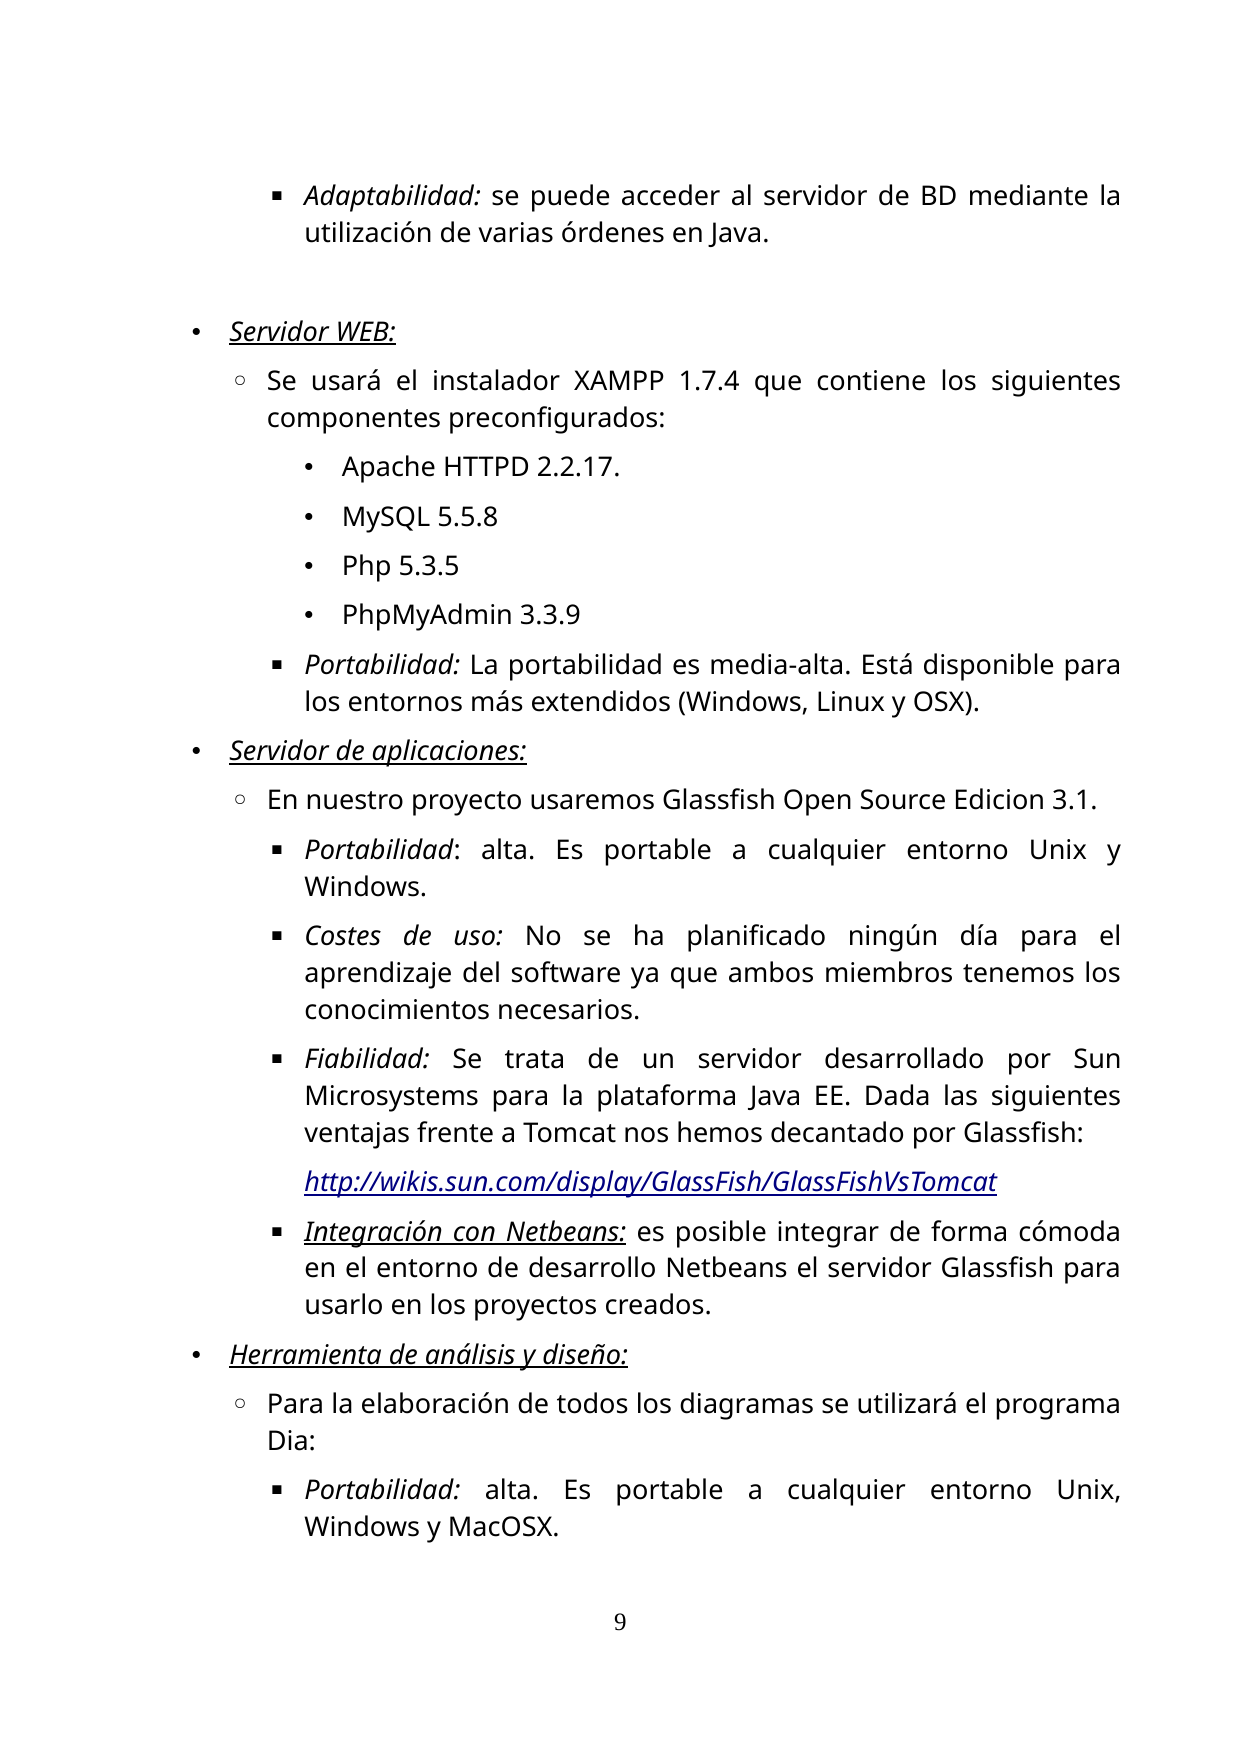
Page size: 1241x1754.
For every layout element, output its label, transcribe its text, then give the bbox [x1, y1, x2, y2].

list MySQL 5.5.8 [304, 497, 1122, 534]
list Servidor WEB: [192, 312, 1122, 349]
list Servidor de aplicaciones: [192, 731, 1122, 768]
list Php 5.3.5 [304, 546, 1122, 583]
list Portabilidad: alta. Es portable a cualquier entorno Unix y Windows. [267, 830, 1122, 904]
list Fiabilidad: Se trata de un servidor desarrollado por Sun Microsystems para la plataforma Java EE. Dada las siguientes ventajas frente a Tomcat nos hemos decantado por Glassfish: [267, 1039, 1122, 1150]
list Portabilidad: alta. Es portable a cualquier entorno Unix, Windows y MacOSX. [267, 1471, 1122, 1544]
list Apache HTTPD 2.2.17. [304, 448, 1122, 484]
list Se usará el instalador XAMPP 1.7.4 que contiene los siguientes componentes preconfigurados: [229, 361, 1122, 435]
list Herramienta de análisis y diseño: [192, 1335, 1122, 1372]
list http://wikis.sun.com/display/GlassFish/GlassFishVsTomcat [267, 1163, 1122, 1199]
list Portabilidad: La portabilidad es media-alta. Está disponible para los entornos más extendidos (Windows, Linux y OSX). [267, 645, 1122, 719]
list Para la elaboración de todos los diagramas se utilizará el programa Dia: [229, 1384, 1122, 1458]
list Integración con Netbeans: es posible integrar de forma cómoda en el entorno de desarrollo Netbeans el servidor Glassfish para usarlo en los proyectos creados. [267, 1212, 1122, 1323]
list En nuestro proyecto usaremos Glassfish Open Source Edicion 3.1. [229, 781, 1122, 818]
list Adaptabilidad: se puede acceder al servidor de BD mediante la utilización de varias órdenes en Java. [267, 176, 1122, 250]
list Costes de uso: No se ha planificado ningún día para el aprendizaje del software ya que ambos miembros tenemos los conocimientos necesarios. [267, 916, 1122, 1027]
list PhpMyAdmin 3.3.9 [304, 596, 1122, 633]
